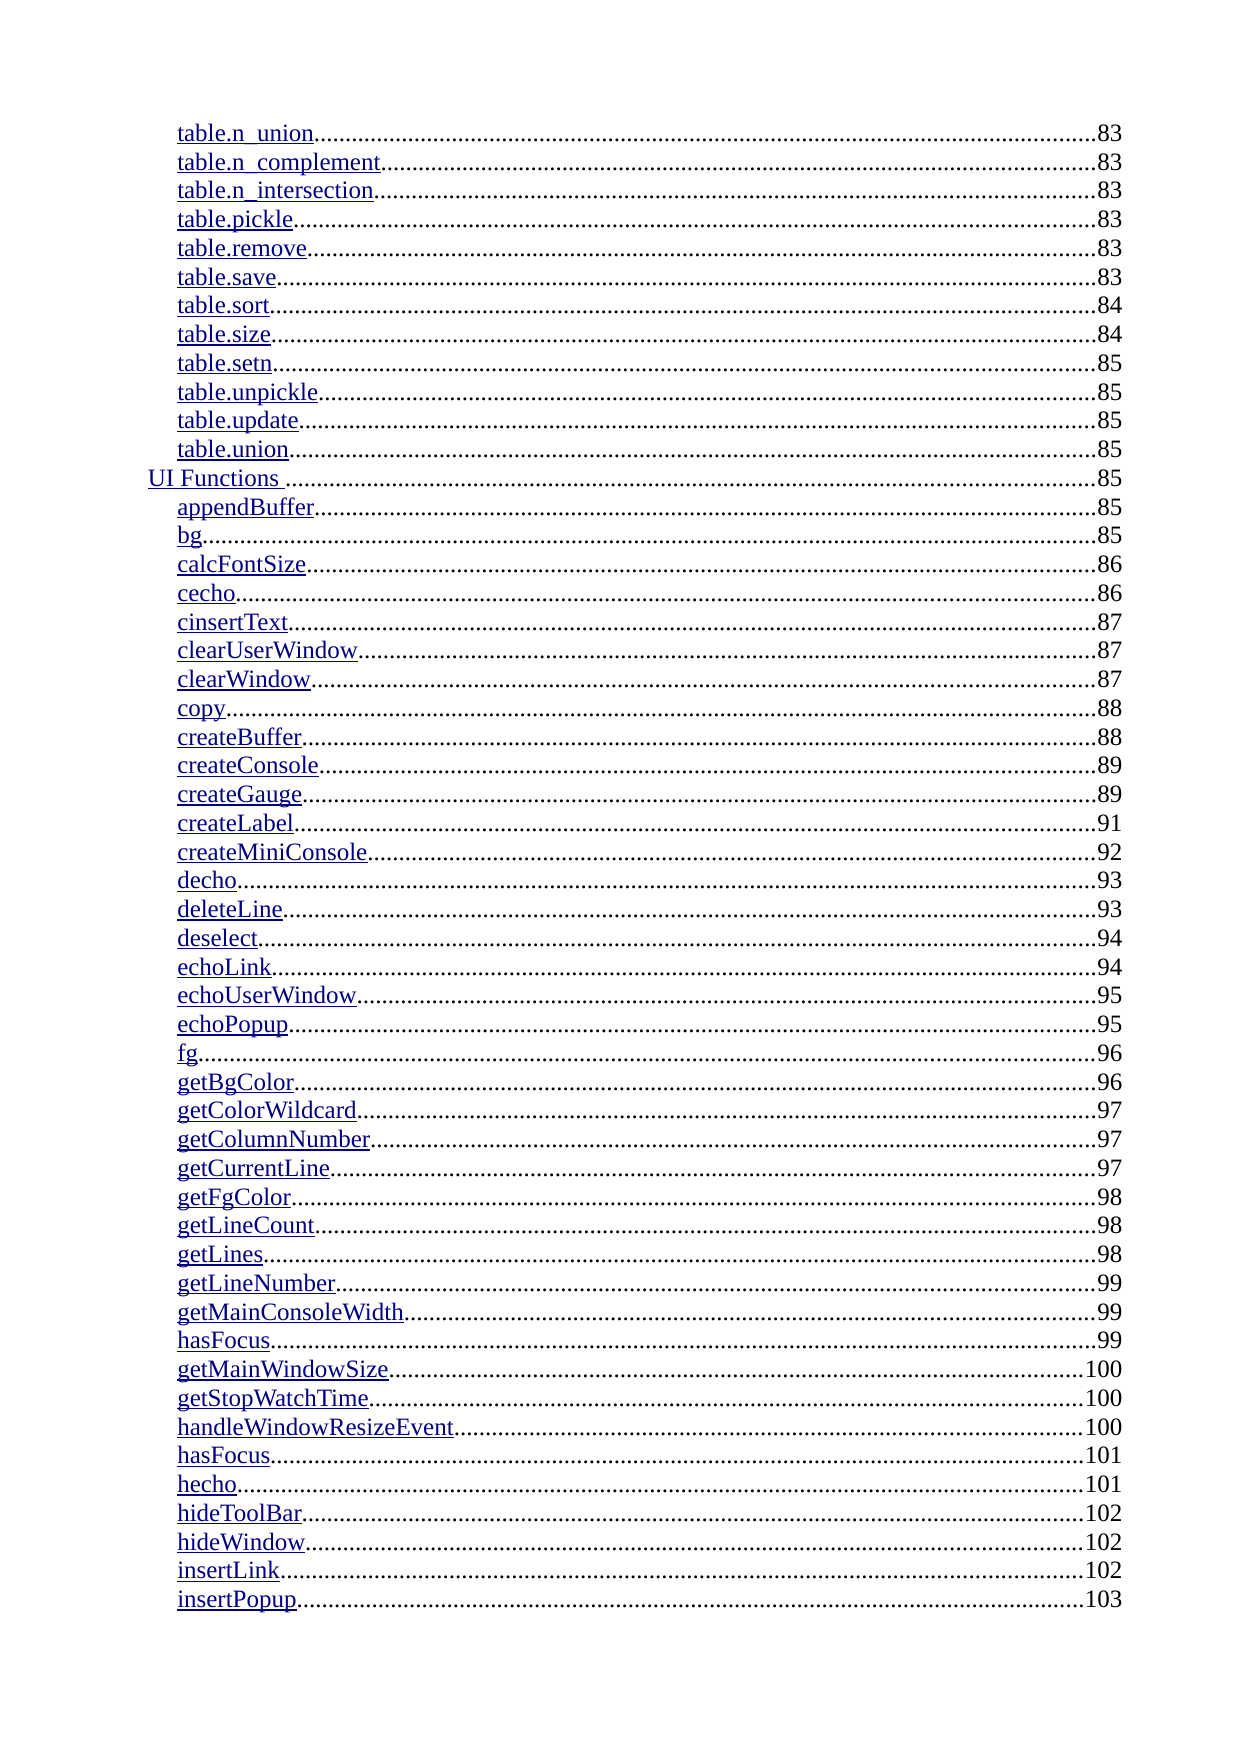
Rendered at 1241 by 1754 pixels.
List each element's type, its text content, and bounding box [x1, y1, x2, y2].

text bg 85 [177, 521, 1122, 549]
text handleWindowResizeEvent 100 [177, 1412, 1122, 1441]
text table.union 85 [177, 434, 1122, 463]
text getBgColor 96 [177, 1067, 1122, 1096]
text deleteLine 93 [177, 894, 1122, 923]
text clearWindow 87 [177, 664, 1122, 693]
text table.pickle 83 [177, 204, 1122, 233]
text echoUserWindow 95 [177, 981, 1122, 1009]
text fg 96 [177, 1038, 1122, 1067]
text getLines 98 [177, 1239, 1122, 1268]
text table.save 83 [177, 262, 1122, 291]
text calcFontSize 86 [177, 549, 1122, 578]
text getCurrentLine 97 [177, 1153, 1122, 1182]
text insertLink 102 [177, 1556, 1122, 1584]
text cinsertText 87 [177, 607, 1122, 636]
text UI Functions 85 [148, 463, 1122, 492]
text echoLink 94 [177, 952, 1122, 981]
text getStopWatchTime 100 [177, 1383, 1122, 1412]
text table.n_intersection 83 [177, 176, 1122, 204]
text table.remove 83 [177, 233, 1122, 262]
text copy 88 [177, 693, 1122, 722]
text getFgColor 98 [177, 1182, 1122, 1211]
text getColorWildcard 97 [177, 1096, 1122, 1124]
text table.update 85 [177, 406, 1122, 434]
text createMiniConsole 92 [177, 837, 1122, 866]
text getMainWindowSize 100 [177, 1354, 1122, 1383]
text echoPopup 95 [177, 1009, 1122, 1038]
text clearUserWindow 87 [177, 636, 1122, 664]
text decho 93 [177, 866, 1122, 894]
text appendBuffer 85 [177, 492, 1122, 521]
text createConsole 89 [177, 751, 1122, 779]
text createLabel 91 [177, 808, 1122, 837]
text hideWindow 102 [177, 1527, 1122, 1556]
text hideToolBar 102 [177, 1498, 1122, 1527]
text insertPopup 103 [177, 1584, 1122, 1613]
text createBuffer 88 [177, 722, 1122, 751]
text getLineNumber 99 [177, 1268, 1122, 1297]
text cecho 86 [177, 578, 1122, 607]
text hasFocus 99 [177, 1326, 1122, 1354]
text getColumnNumber 97 [177, 1124, 1122, 1153]
text table.unpickle 85 [177, 377, 1122, 406]
text table.size 84 [177, 319, 1122, 348]
text getLineCount 98 [177, 1211, 1122, 1239]
text table.sort 84 [177, 291, 1122, 319]
text table.n_complement 83 [177, 147, 1122, 176]
text hasFocus 101 [177, 1441, 1122, 1469]
text createGauge 89 [177, 779, 1122, 808]
text hecho 101 [177, 1469, 1122, 1498]
text table.n_union 83 [177, 118, 1122, 147]
text table.setn 85 [177, 348, 1122, 377]
text getMainConsoleWidth 99 [177, 1297, 1122, 1326]
text deselect 94 [177, 923, 1122, 952]
